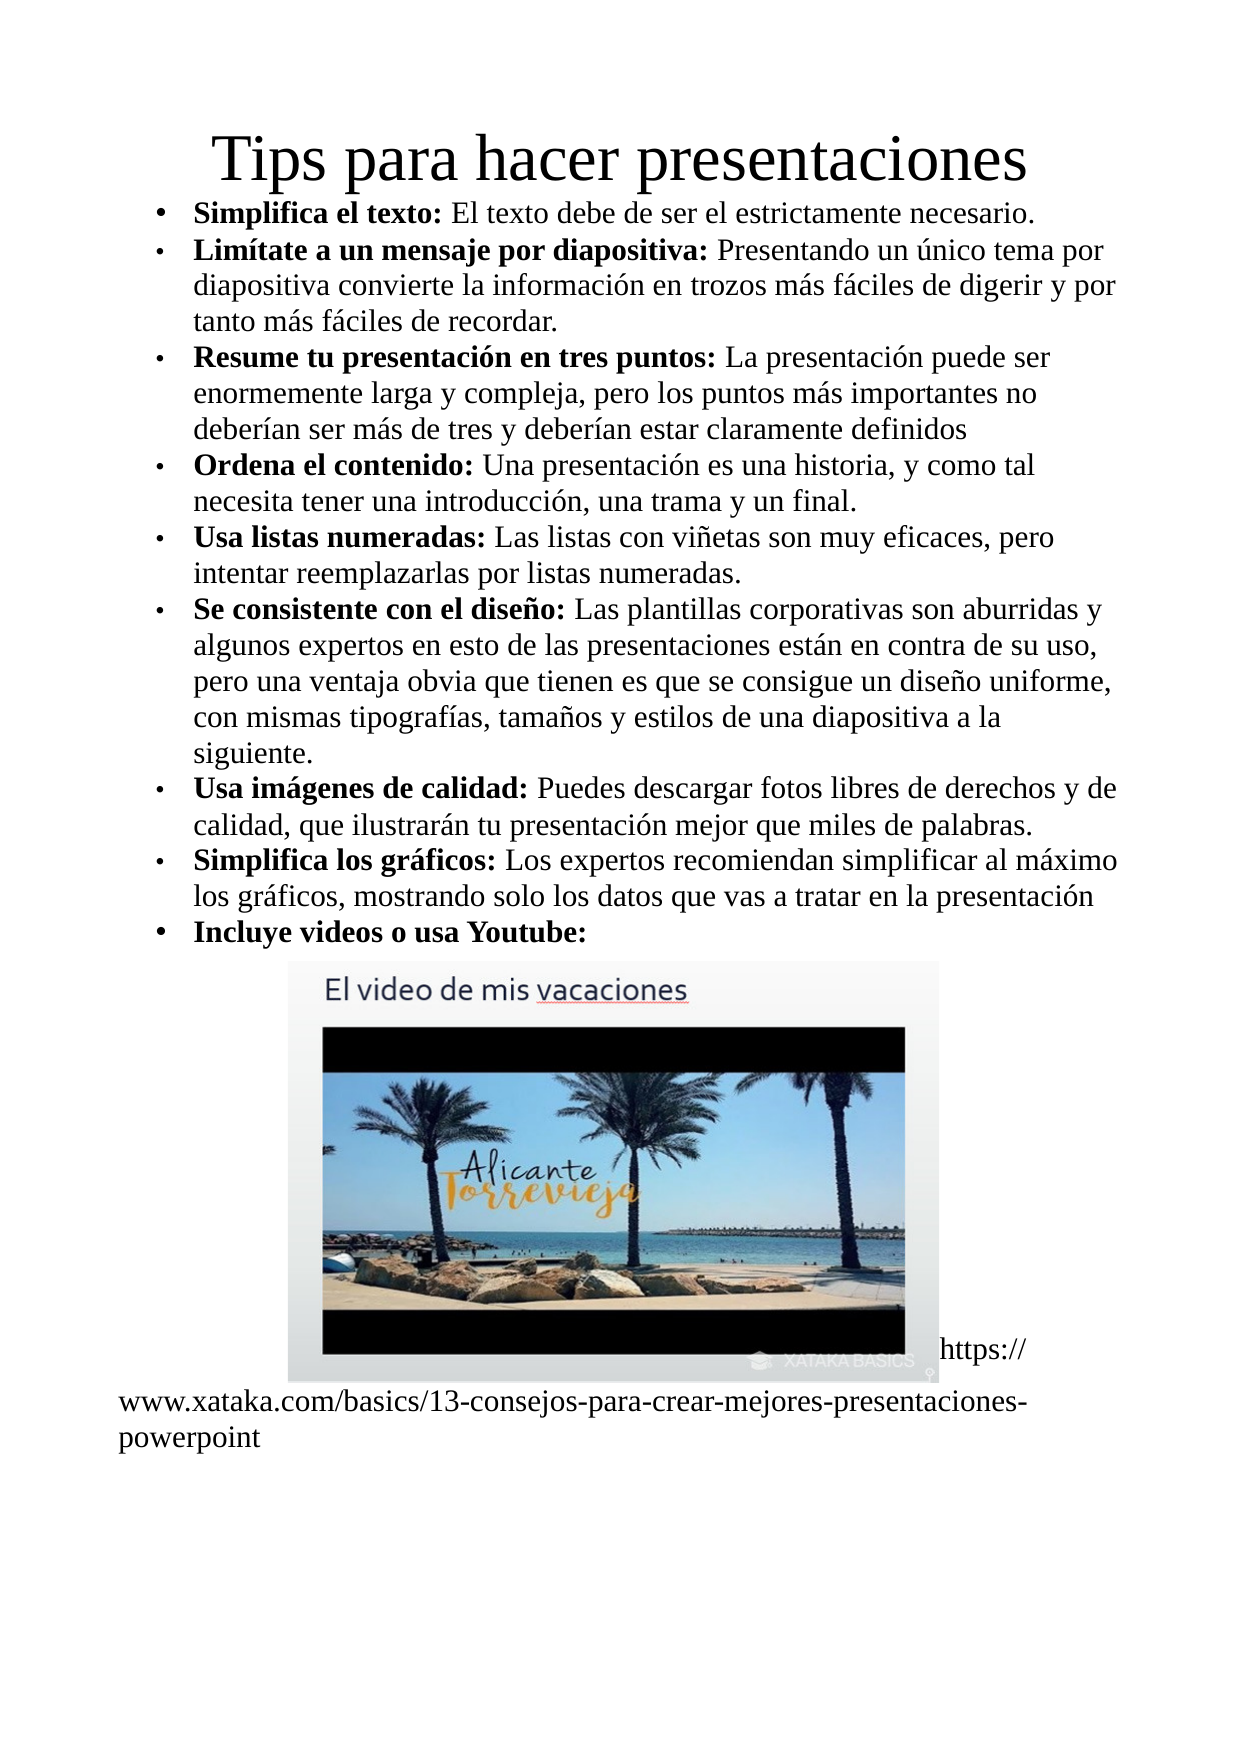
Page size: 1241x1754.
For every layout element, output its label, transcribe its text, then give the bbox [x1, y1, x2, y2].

text https://www.xataka.com/basics/13-consejos-para-crear-mejores-presentaciones-powerpoint [118, 1330, 1122, 1454]
list Limítate a un mensaje por diapositiva: Presentando un único tema por diapositiva convierte la información en trozos más fáciles de digerir y por tanto más fáciles de recordar. [156, 231, 1122, 338]
text Tips para hacer presentaciones [118, 118, 1122, 195]
list Simplifica los gráficos: Los expertos recomiendan simplificar al máximo los gráficos, mostrando solo los datos que vas a tratar en la presentación [156, 842, 1122, 913]
list Simplifica el texto: El texto debe de ser el estrictamente necesario. [156, 195, 1122, 231]
list Resume tu presentación en tres puntos: La presentación puede ser enormemente larga y compleja, pero los puntos más importantes no deberían ser más de tres y deberían estar claramente definidos [156, 338, 1122, 446]
picture [287, 961, 940, 1383]
list Se consistente con el diseño: Las plantillas corporativas son aburridas y algunos expertos en esto de las presentaciones están en contra de su uso, pero una ventaja obvia que tienen es que se consigue un diseño uniforme, con mismas tipografías, tamaños y estilos de una diapositiva a la siguiente. [156, 590, 1122, 770]
list Usa listas numeradas: Las listas con viñetas son muy eficaces, pero intentar reemplazarlas por listas numeradas. [156, 518, 1122, 590]
list Usa imágenes de calidad: Puedes descargar fotos libres de derechos y de calidad, que ilustrarán tu presentación mejor que miles de palabras. [156, 770, 1122, 842]
list Incluye videos o usa Youtube: [156, 913, 1122, 949]
list Ordena el contenido: Una presentación es una historia, y como tal necesita tener una introducción, una trama y un final. [156, 446, 1122, 518]
